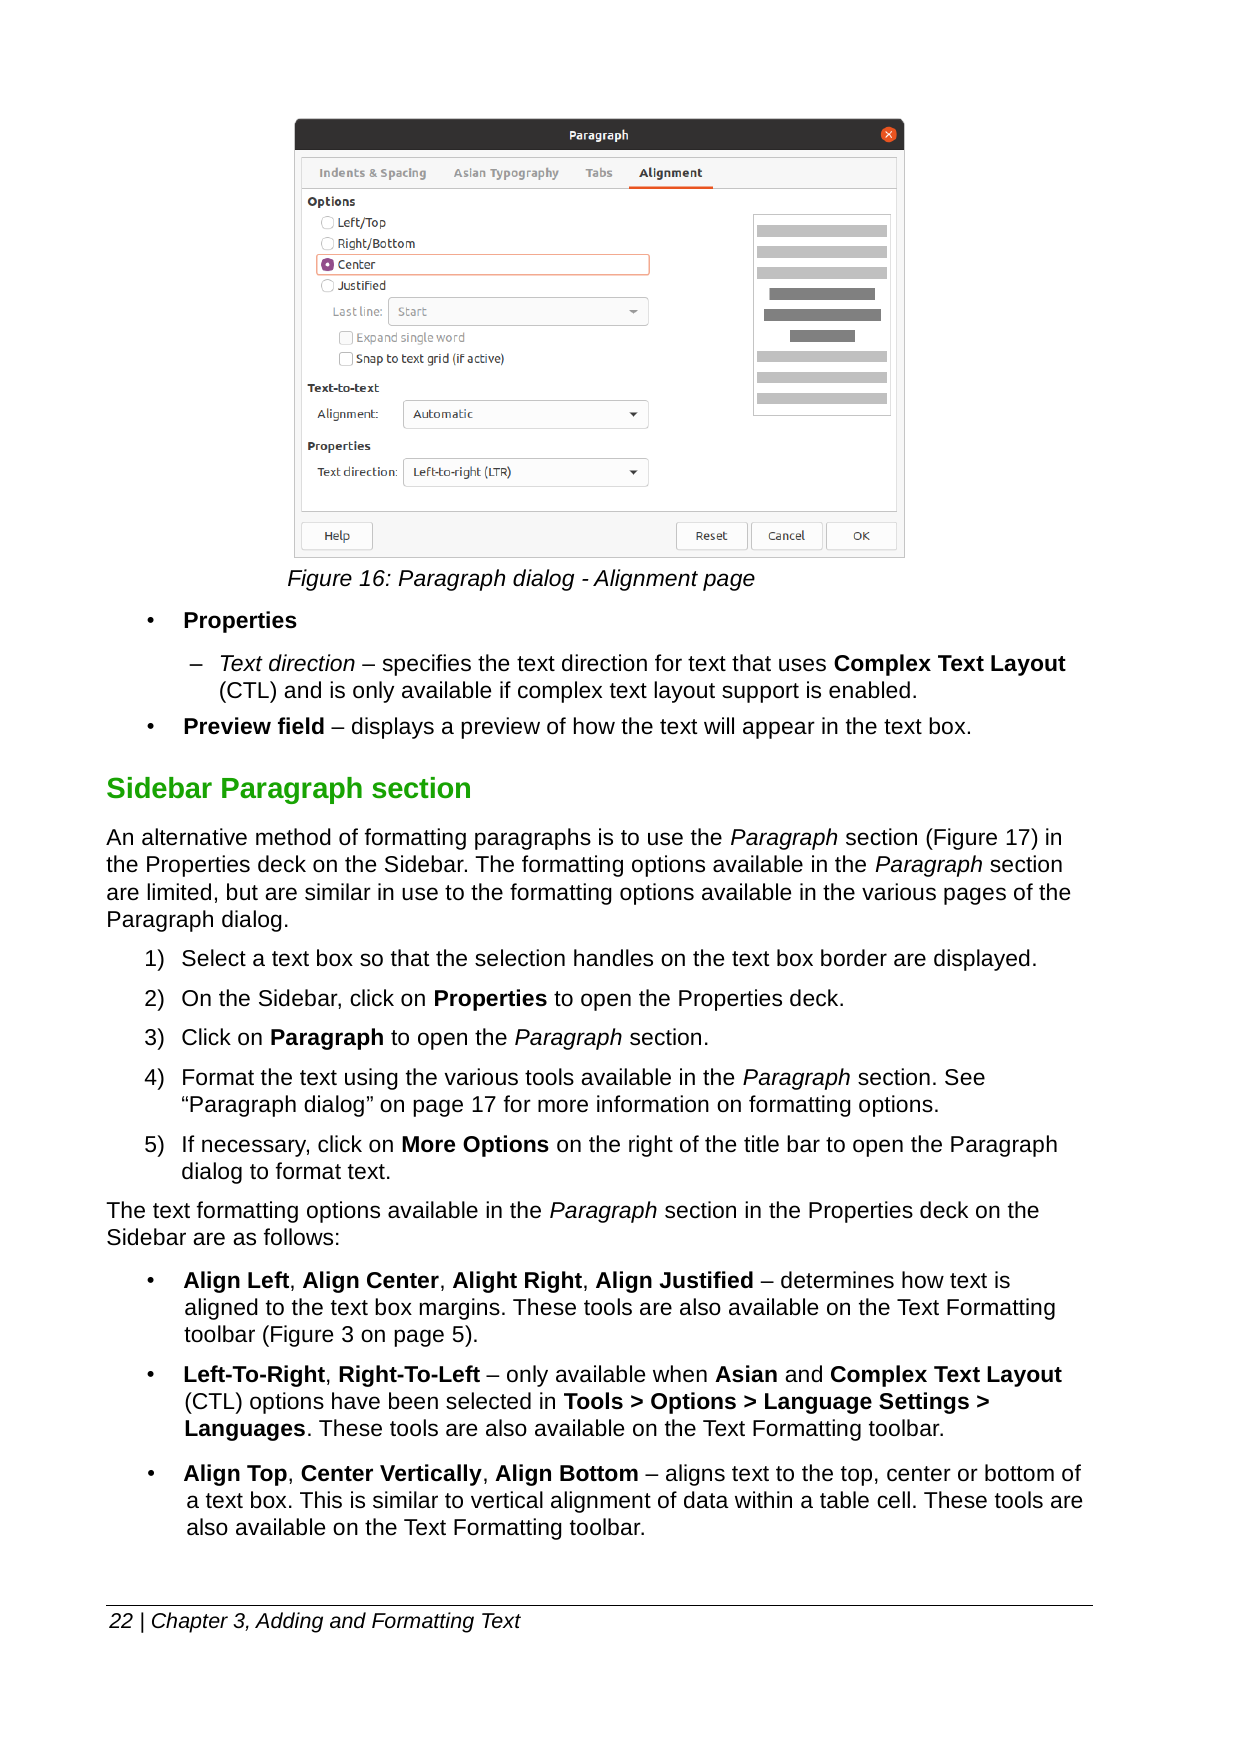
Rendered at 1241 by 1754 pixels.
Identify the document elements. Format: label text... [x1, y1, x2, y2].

list The text formatting options available in the Paragraph section in the Properties deck on the Sidebar are as follows: [106, 1197, 1093, 1251]
list Text direction – specifies the text direction for text that uses Complex Text Layout (CTL) and is only available if complex text layout support is enabled. [189, 649, 1093, 703]
picture [287, 118, 912, 565]
list On the Sidebar, click on Properties to open the Properties deck. [164, 984, 1093, 1011]
list Align Top, Center Vertically, Align Bottom – aligns text to the top, center or bottom of a text box. This is similar to vertical alignment of data within a table cell. These tools are also available on the Text Formatting toolbar. [144, 1457, 1093, 1544]
list Preview field – displays a preview of how the text will appear in the text box. [144, 709, 1093, 742]
list Click on Paragraph to open the Paragraph section. [164, 1024, 1093, 1051]
text Figure 16: Paragraph dialog - Alignment page [287, 565, 912, 591]
list Align Left, Align Center, Alight Right, Align Justified – determines how text is aligned to the text box margins. These tools are also available on the Text Formatting toolbar (Figure 3 on page 5). [144, 1263, 1093, 1347]
subtitle Sidebar Paragraph section [106, 771, 1093, 805]
list Properties [144, 603, 1093, 636]
text An alternative method of formatting paragraphs is to use the Paragraph section (Figure 17) in the Properties deck on the Sidebar. The formatting options available in the Paragraph section are limited, but are similar in use to the formatting options available in the various pages of the Paragraph dialog. [106, 824, 1093, 932]
list Select a text box so that the selection handles on the text box border are displayed. [164, 944, 1093, 972]
list If necessary, click on More Options on the right of the title bar to open the Paragraph dialog to format text. [164, 1130, 1093, 1184]
list Format the text using the various tools available in the Paragraph section. See “Paragraph dialog” on page 17 for more information on formatting options. [164, 1063, 1093, 1117]
list Left-To-Right, Right-To-Left – only available when Asian and Complex Text Layout (CTL) options have been selected in Tools > Options > Language Settings > Languages. These tools are also available on the Text Formatting toolbar. [144, 1357, 1093, 1444]
